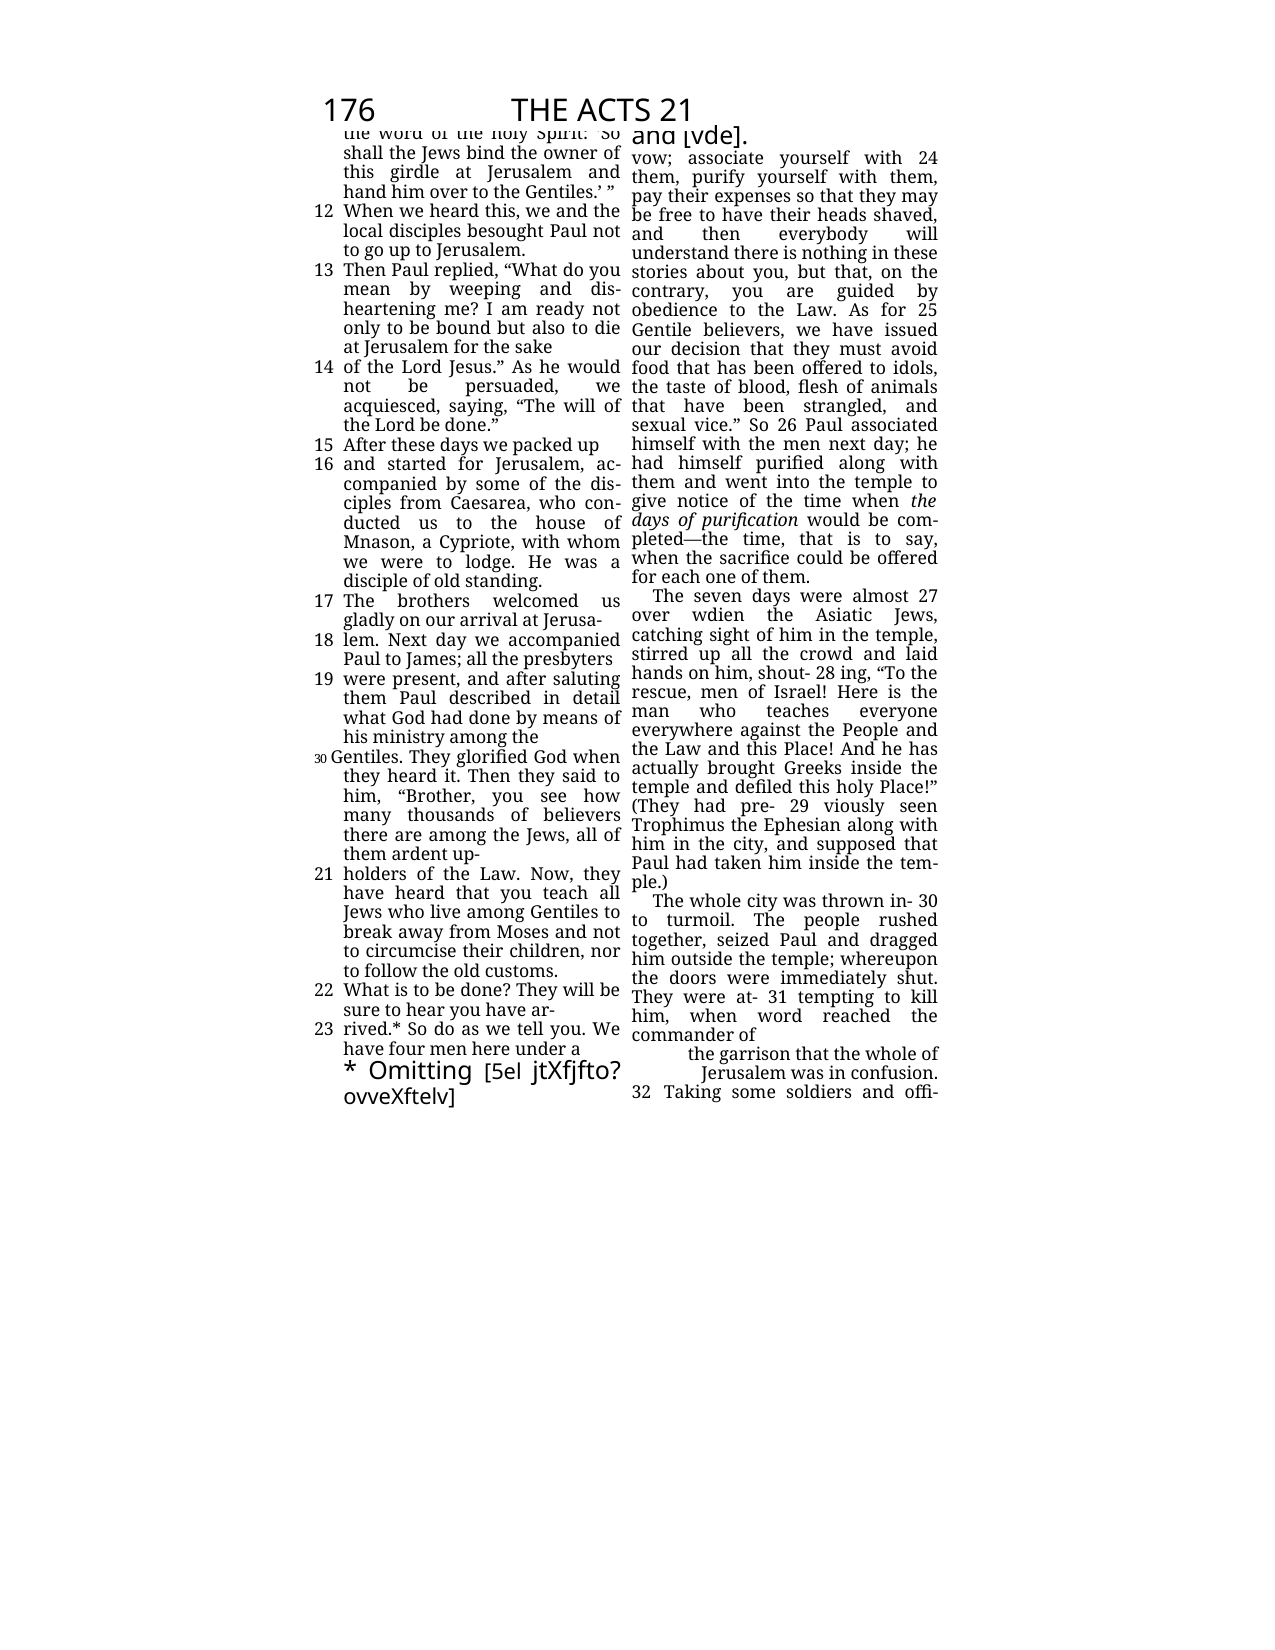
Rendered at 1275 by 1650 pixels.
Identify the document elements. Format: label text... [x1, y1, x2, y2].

text 30 Gentiles. They glorified God when they heard it. Then they said to him, “Brother, you see how many thousands of be­lievers there are among the Jews, all of them ardent up- [314, 747, 621, 864]
list Taking some soldiers and offi­ [631, 1083, 938, 1102]
list When we heard this, we and the local disciples besought Paul not to go up to Jerusalem. [314, 202, 621, 261]
text The seven days were almost 27 over wdien the Asiatic Jews, catching sight of him in the temple, stirred up all the crowd and laid hands on him, shout- 28 ing, “To the rescue, men of Israel! Here is the man who teaches everyone everywhere against the People and the Law and this Place! And he has actually brought Greeks inside the temple and defiled this holy Place!” (They had pre- 29 viously seen Trophimus the Ephesian along with him in the city, and supposed that Paul had taken him inside the tem­ple.) [631, 588, 938, 893]
list and started for Jerusalem, ac­companied by some of the dis­ciples from Caesarea, who con­ducted us to the house of Mnason, a Cypriote, with whom we were to lodge. He was a disciple of old standing. [314, 455, 621, 592]
list What is to be done? They will be sure to hear you have ar- [314, 981, 621, 1020]
text The whole city was thrown in- 30 to turmoil. The people rushed together, seized Paul and dragged him outside the temple; whereupon the doors were im­mediately shut. They were at- 31 tempting to kill him, when word reached the commander of [631, 893, 938, 1045]
text and [vde]. [631, 124, 938, 149]
list After these days we packed up [314, 436, 621, 455]
list lem. Next day we accompanied Paul to James; all the presbyters [314, 631, 621, 669]
list holders of the Law. Now, they have heard that you teach all Jews who live among Gentiles to break away from Moses and not to circumcise their children, nor to follow the old customs. [314, 864, 621, 981]
list of the Lord Jesus.” As he would not be persuaded, we acquiesced, saying, “The will of the Lord be done.” [314, 358, 621, 436]
list Then Paul replied, “What do you mean by weeping and dis­heartening me? I am ready not only to be bound but also to die at Jerusalem for the sake [314, 261, 621, 358]
list were present, and after saluting them Paul described in detail what God had done by means of his ministry among the [314, 669, 621, 747]
text vow; associate yourself with 24 them, purify yourself with them, pay their expenses so that they may be free to have their heads shaved, and then everybody will understand there is nothing in these stories about you, but that, on the contrary, you are guided by obedience to the Law. As for 25 Gentile believers, we have issued our decision that they must avoid food that has been offered to idols, the taste of blood, flesh of animals that have been strangled, and sexual vice.” So 26 Paul associated himself with the men next day; he had himself purified along with them and went into the temple to give notice of the time when the days of purification would be com­pleted—the time, that is to say, when the sacrifice could be offered for each one of them. [631, 149, 938, 588]
list rived.* So do as we tell you. We have four men here under a [314, 1020, 621, 1059]
text the word of the holy Spirit: ‘So shall the Jews bind the owner of this girdle at Jerusalem and hand him over to the Gentiles.’ ” [343, 131, 621, 202]
text * Omitting [5el jtXfjfto? ovveXftelv] [343, 1059, 621, 1109]
text the garrison that the whole of Jerusalem was in confusion. [631, 1045, 938, 1083]
list The brothers welcomed us gladly on our arrival at Jerusa- [314, 592, 621, 631]
